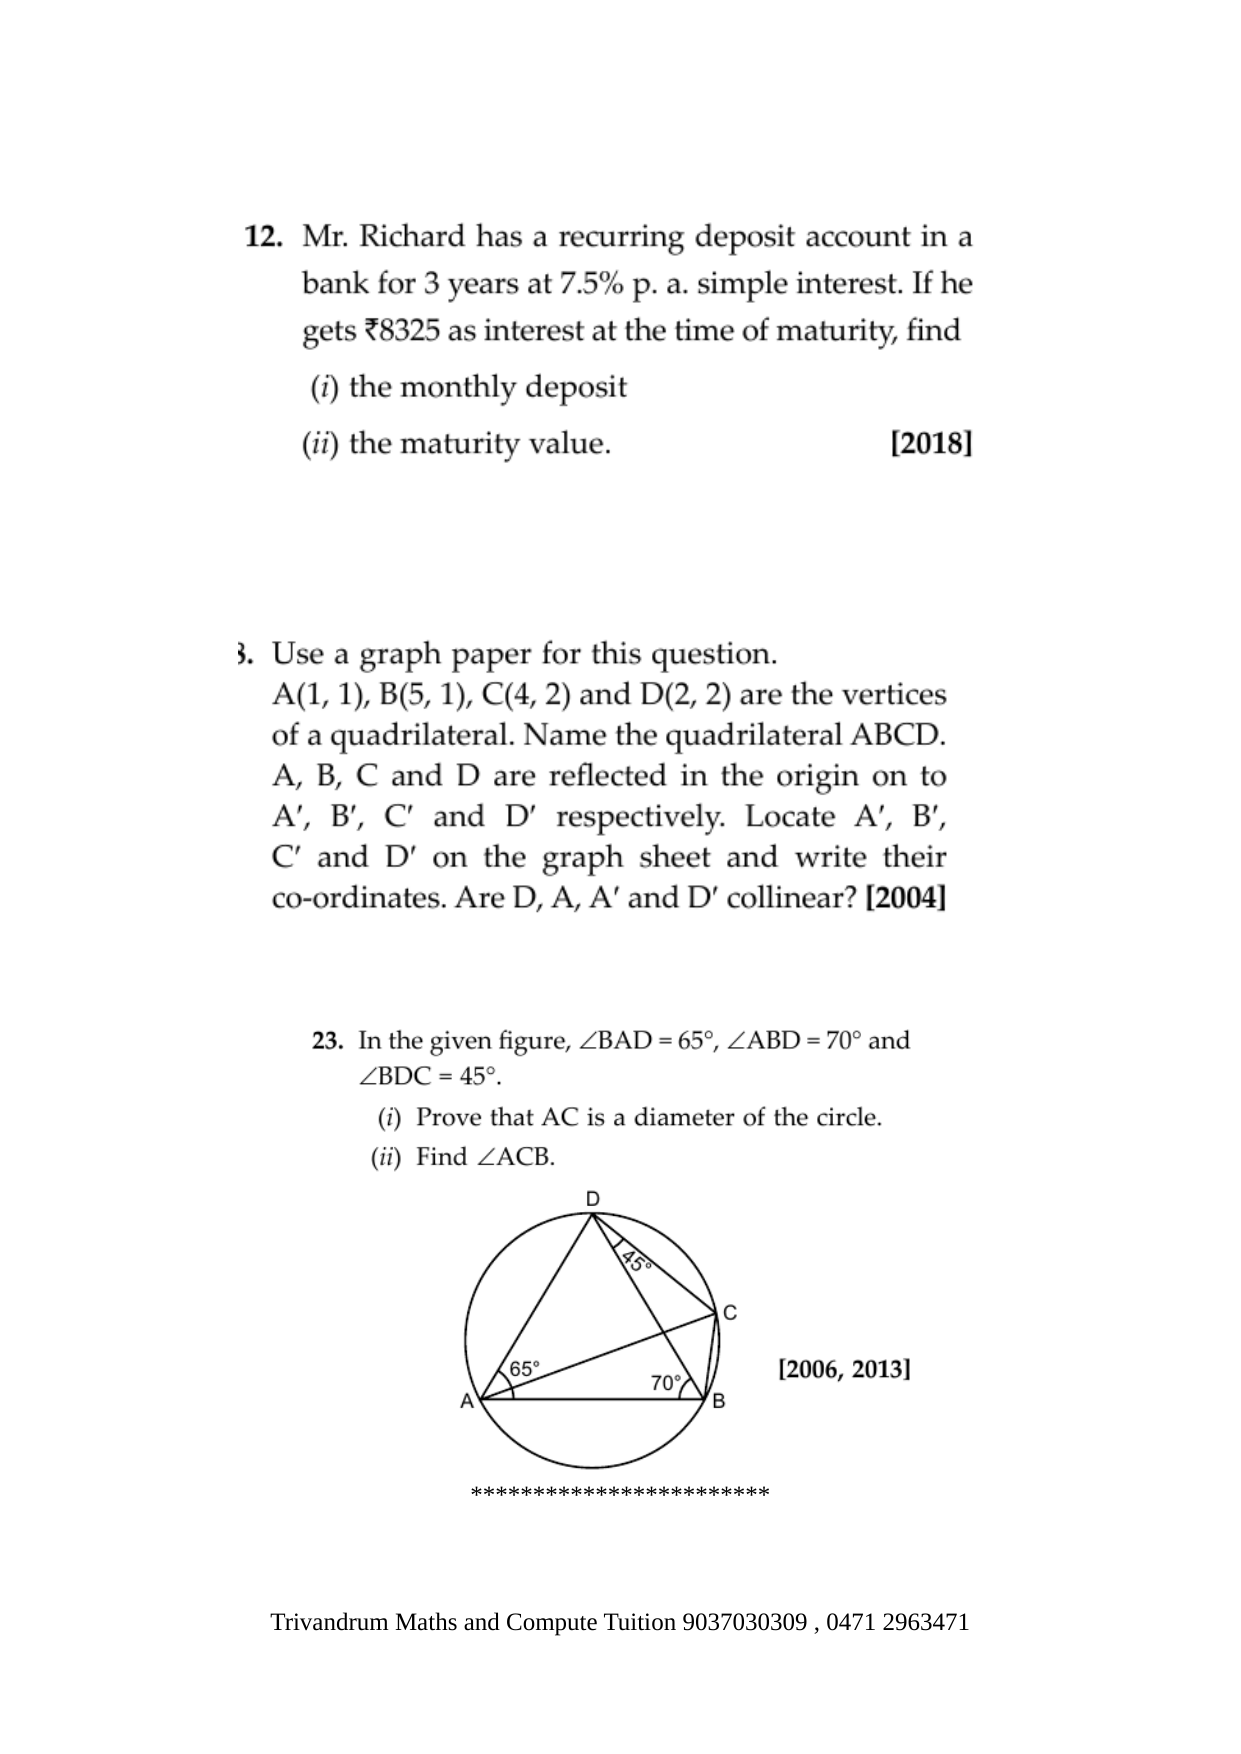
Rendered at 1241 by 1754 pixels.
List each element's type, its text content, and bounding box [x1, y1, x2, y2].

picture [238, 623, 1003, 939]
picture [233, 204, 1007, 502]
text ************************ [118, 1450, 1122, 1509]
picture [302, 1018, 939, 1481]
